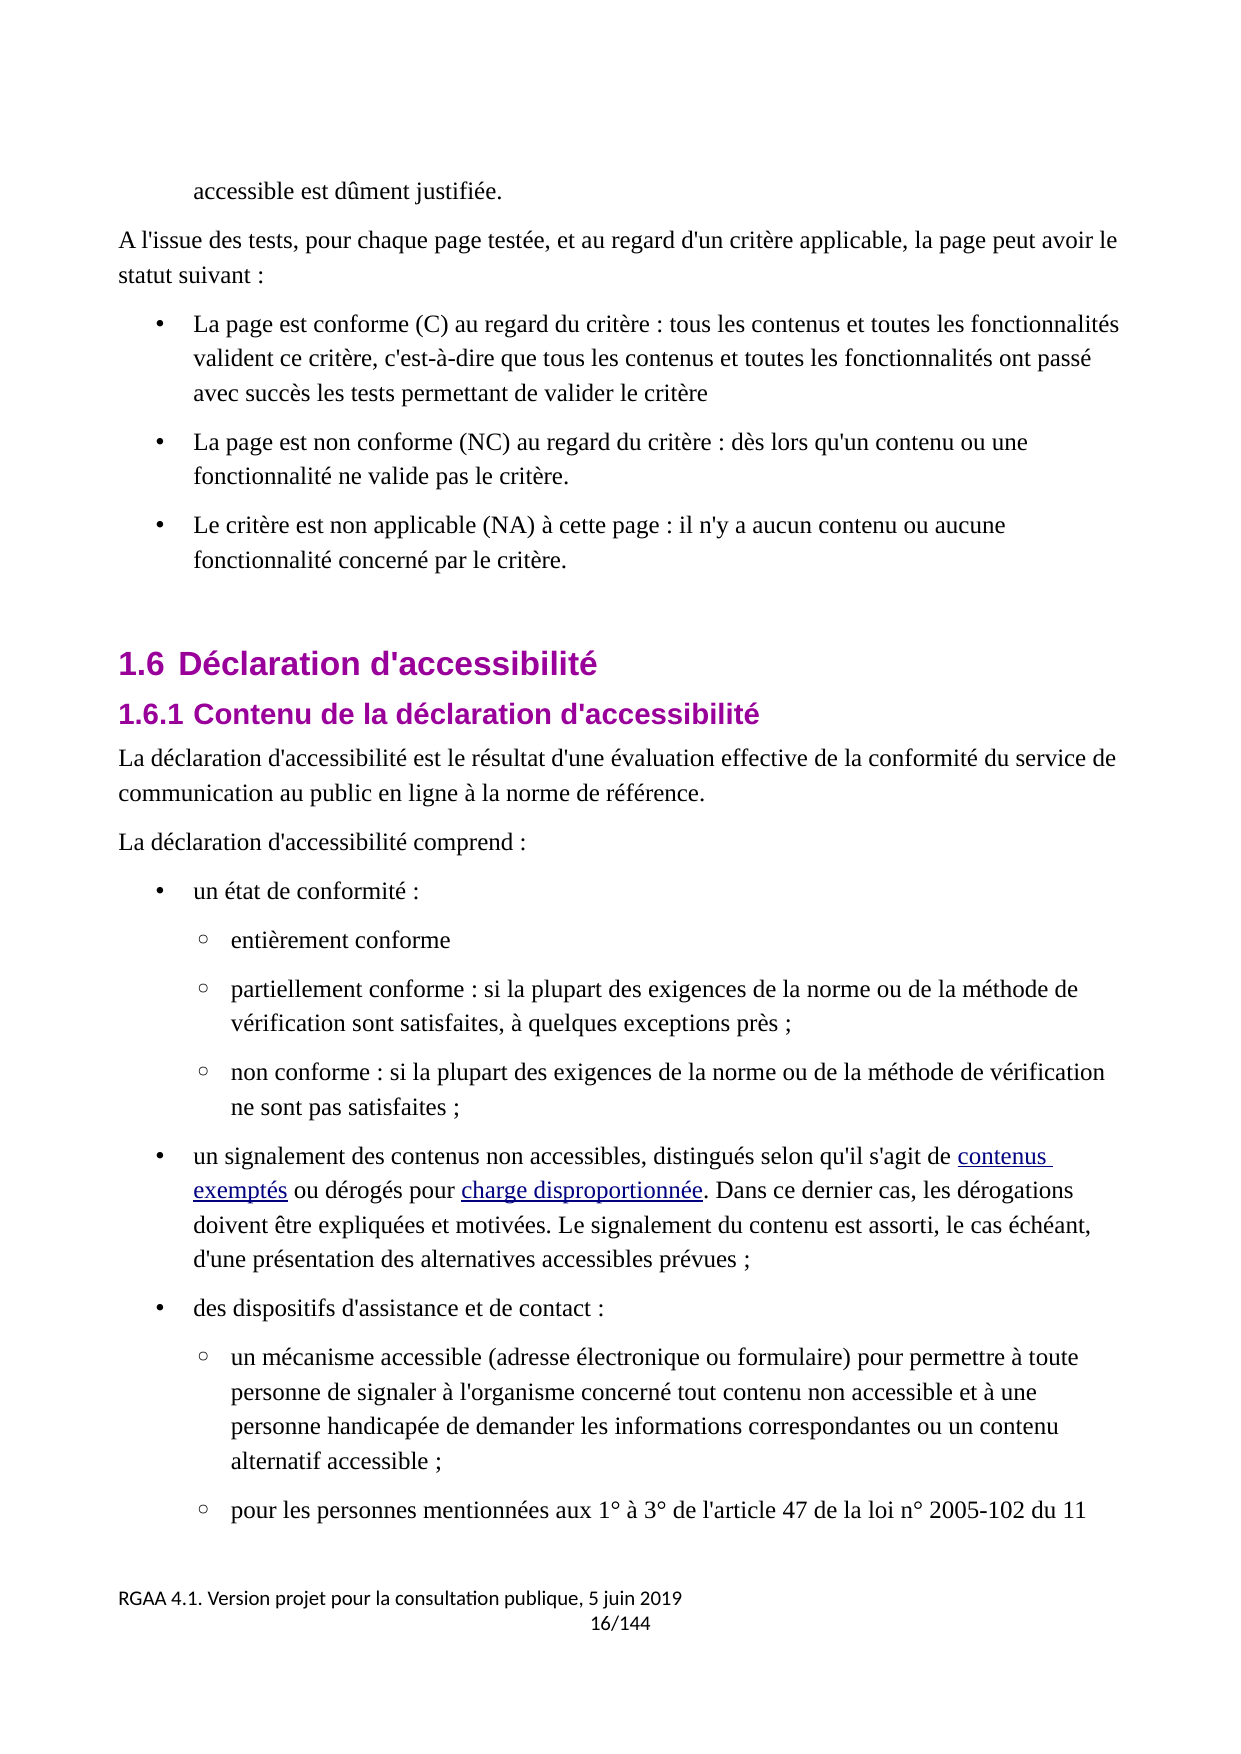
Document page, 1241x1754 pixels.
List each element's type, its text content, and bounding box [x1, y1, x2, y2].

list La page est conforme (C) au regard du critère : tous les contenus et toutes les fonctionnalités valident ce critère, c'est-à-dire que tous les contenus et toutes les fonctionnalités ont passé avec succès les tests permettant de valider le critère [156, 309, 1122, 407]
subtitle Contenu de la déclaration d'accessibilité [118, 697, 1122, 731]
list La page est non conforme (NC) au regard du critère : dès lors qu'un contenu ou une fonctionnalité ne valide pas le critère. [156, 427, 1122, 490]
text A l'issue des tests, pour chaque page testée, et au regard d'un critère applicable, la page peut avoir le statut suivant : [118, 225, 1122, 289]
list partiellement conforme : si la plupart des exigences de la norme ou de la méthode de vérification sont satisfaites, à quelques exceptions près ; [193, 974, 1122, 1037]
subtitle Déclaration d'accessibilité [118, 644, 1122, 682]
list pour les personnes mentionnées aux 1° à 3° de l'article 47 de la loi n° 2005-102 du 11 [193, 1495, 1122, 1524]
list un signalement des contenus non accessibles, distingués selon qu'il s'agit de contenus exemptés ou dérogés pour charge disproportionnée. Dans ce dernier cas, les dérogations doivent être expliquées et motivées. Le signalement du contenu est assorti, le cas échéant, d'une présentation des alternatives accessibles prévues ; [156, 1141, 1122, 1273]
list des dispositifs d'assistance et de contact : [156, 1293, 1122, 1322]
list un mécanisme accessible (adresse électronique ou formulaire) pour permettre à toute personne de signaler à l'organisme concerné tout contenu non accessible et à une personne handicapée de demander les informations correspondantes ou un contenu alternatif accessible ; [193, 1342, 1122, 1475]
list non conforme : si la plupart des exigences de la norme ou de la méthode de vérification ne sont pas satisfaites ; [193, 1057, 1122, 1121]
text La déclaration d'accessibilité est le résultat d'une évaluation effective de la conformité du service de communication au public en ligne à la norme de référence. [118, 743, 1122, 806]
list accessible est dûment justifiée. [156, 176, 1122, 205]
list Le critère est non applicable (NA) à cette page : il n'y a aucun contenu ou aucune fonctionnalité concerné par le critère. [156, 511, 1122, 574]
list entièrement conforme [193, 925, 1122, 953]
list un état de conformité : [156, 876, 1122, 904]
text La déclaration d'accessibilité comprend : [118, 827, 1122, 855]
